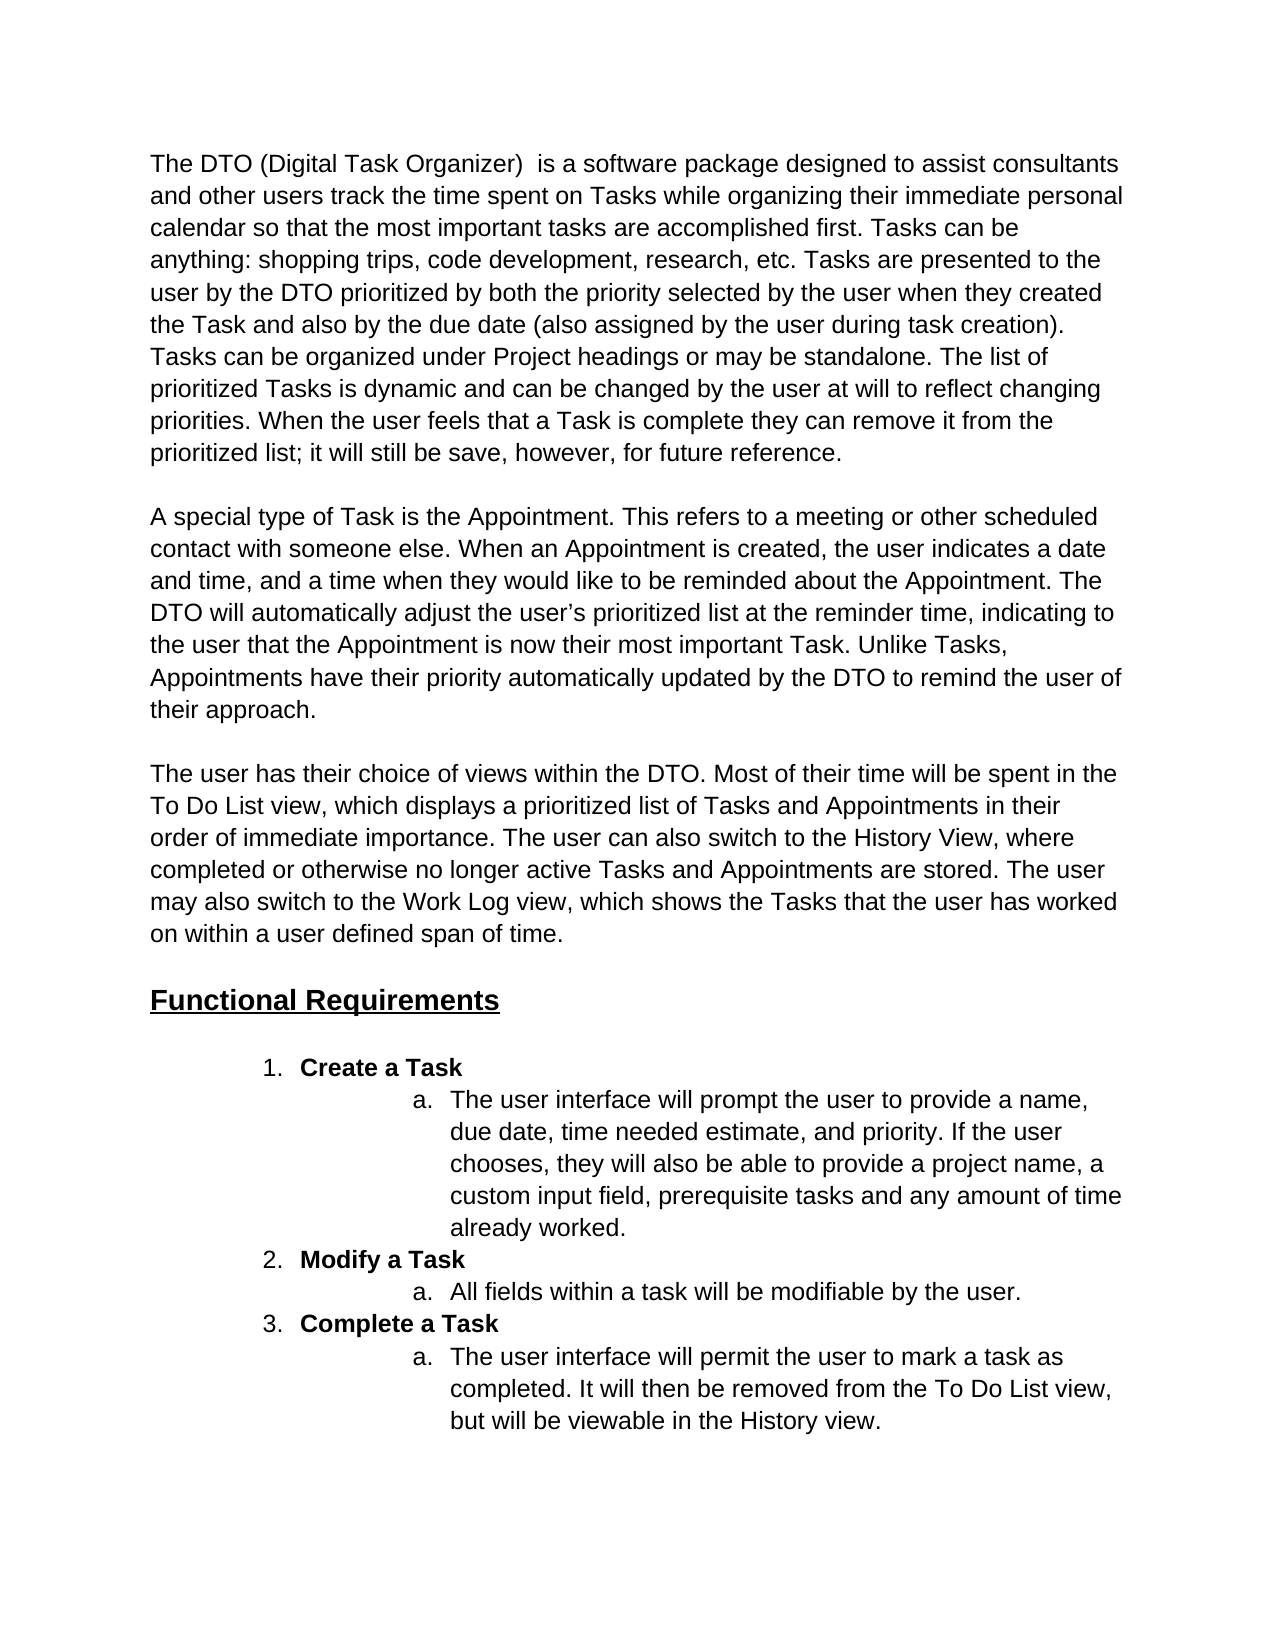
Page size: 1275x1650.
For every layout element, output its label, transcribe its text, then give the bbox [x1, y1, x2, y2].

list The user interface will permit the user to mark a task as completed. It will then be removed from the To Do List view, but will be viewable in the History view. [412, 1342, 1125, 1434]
text The DTO (Digital Task Organizer) is a software package designed to assist consultants and other users track the time spent on Tasks while organizing their immediate personal calendar so that the most important tasks are accomplished first. Tasks can be anything: shopping trips, code development, research, etc. Tasks are presented to the user by the DTO prioritized by both the priority selected by the user when they created the Task and also by the due date (also assigned by the user during task creation). Tasks can be organized under Project headings or may be standalone. The list of prioritized Tasks is dynamic and can be changed by the user at will to reflect changing priorities. When the user feels that a Task is complete they can remove it from the prioritized list; it will still be save, however, for future reference. [150, 150, 1125, 467]
text The user has their choice of views within the DTO. Most of their time will be spent in the To Do List view, which displays a prioritized list of Tasks and Appointments in their order of immediate importance. The user can also switch to the History View, where completed or otherwise no longer active Tasks and Appointments are stored. The user may also switch to the Work Log view, which shows the Tasks that the user has worked on within a user defined span of time. [150, 759, 1125, 948]
list Create a Task [262, 1054, 1125, 1082]
list All fields within a task will be modifiable by the user. [412, 1278, 1125, 1306]
text Functional Requirements [150, 984, 1125, 1017]
text A special type of Task is the Appointment. This refers to a meeting or other scheduled contact with someone else. When an Appointment is created, the user indicates a date and time, and a time when they would like to be reminded about the Appointment. The DTO will automatically adjust the user’s prioritized list at the reminder time, indicating to the user that the Appointment is now their most important Task. Unlike Tasks, Appointments have their priority automatically updated by the DTO to remind the user of their approach. [150, 503, 1125, 723]
list Modify a Task [262, 1246, 1125, 1274]
list Complete a Task [262, 1310, 1125, 1338]
list The user interface will prompt the user to provide a name, due date, time needed estimate, and priority. If the user chooses, they will also be able to provide a project name, a custom input field, prerequisite tasks and any amount of time already worked. [412, 1086, 1125, 1242]
